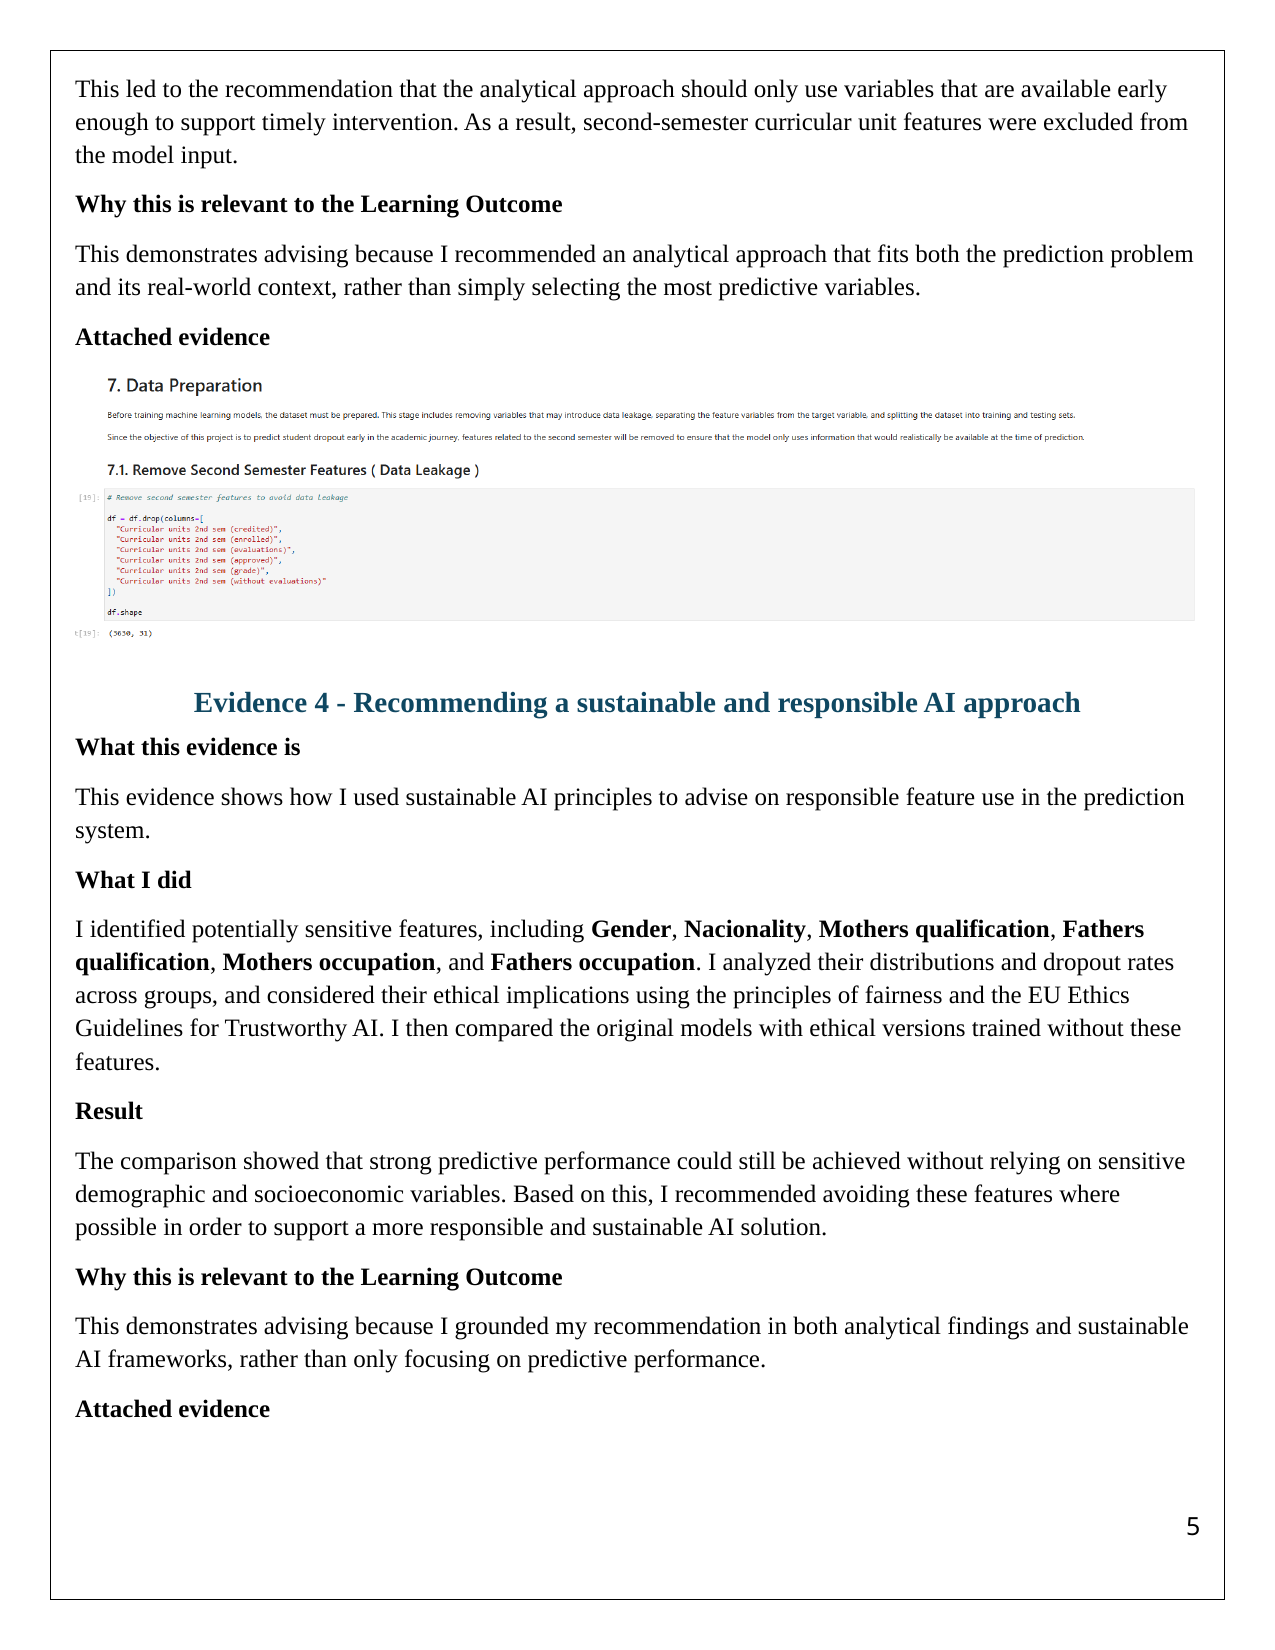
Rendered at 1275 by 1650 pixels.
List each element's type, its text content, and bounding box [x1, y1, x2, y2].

text This led to the recommendation that the analytical approach should only use variables that are available early enough to support timely intervention. As a result, second-semester curricular unit features were excluded from the model input. [75, 74, 1200, 168]
text I identified potentially sensitive features, including Gender, Nacionality, Mothers qualification, Fathers qualification, Mothers occupation, and Fathers occupation. I analyzed their distributions and dropout rates across groups, and considered their ethical implications using the principles of fairness and the EU Ethics Guidelines for Trustworthy AI. I then compared the original models with ethical versions trained without these features. [75, 914, 1200, 1075]
text What I did [75, 865, 1200, 893]
text Why this is relevant to the Learning Outcome [75, 189, 1200, 218]
text This evidence shows how I used sustainable AI principles to advise on responsible feature use in the prediction system. [75, 782, 1200, 844]
text What this evidence is [75, 732, 1200, 761]
text This demonstrates advising because I recommended an analytical approach that fits both the prediction problem and its real-world context, rather than simply selecting the most predictive variables. [75, 239, 1200, 301]
text Result [75, 1096, 1200, 1125]
subtitle Evidence 4 - Recommending a sustainable and responsible AI approach [75, 686, 1200, 719]
text This demonstrates advising because I grounded my recommendation in both analytical findings and sustainable AI frameworks, rather than only focusing on predictive performance. [75, 1311, 1200, 1373]
text Attached evidence [75, 322, 1200, 351]
text The comparison showed that strong predictive performance could still be achieved without relying on sensitive demographic and socioeconomic variables. Based on this, I recommended avoiding these features where possible in order to support a more responsible and sustainable AI solution. [75, 1146, 1200, 1241]
text Why this is relevant to the Learning Outcome [75, 1262, 1200, 1290]
text Attached evidence [75, 1394, 1200, 1423]
